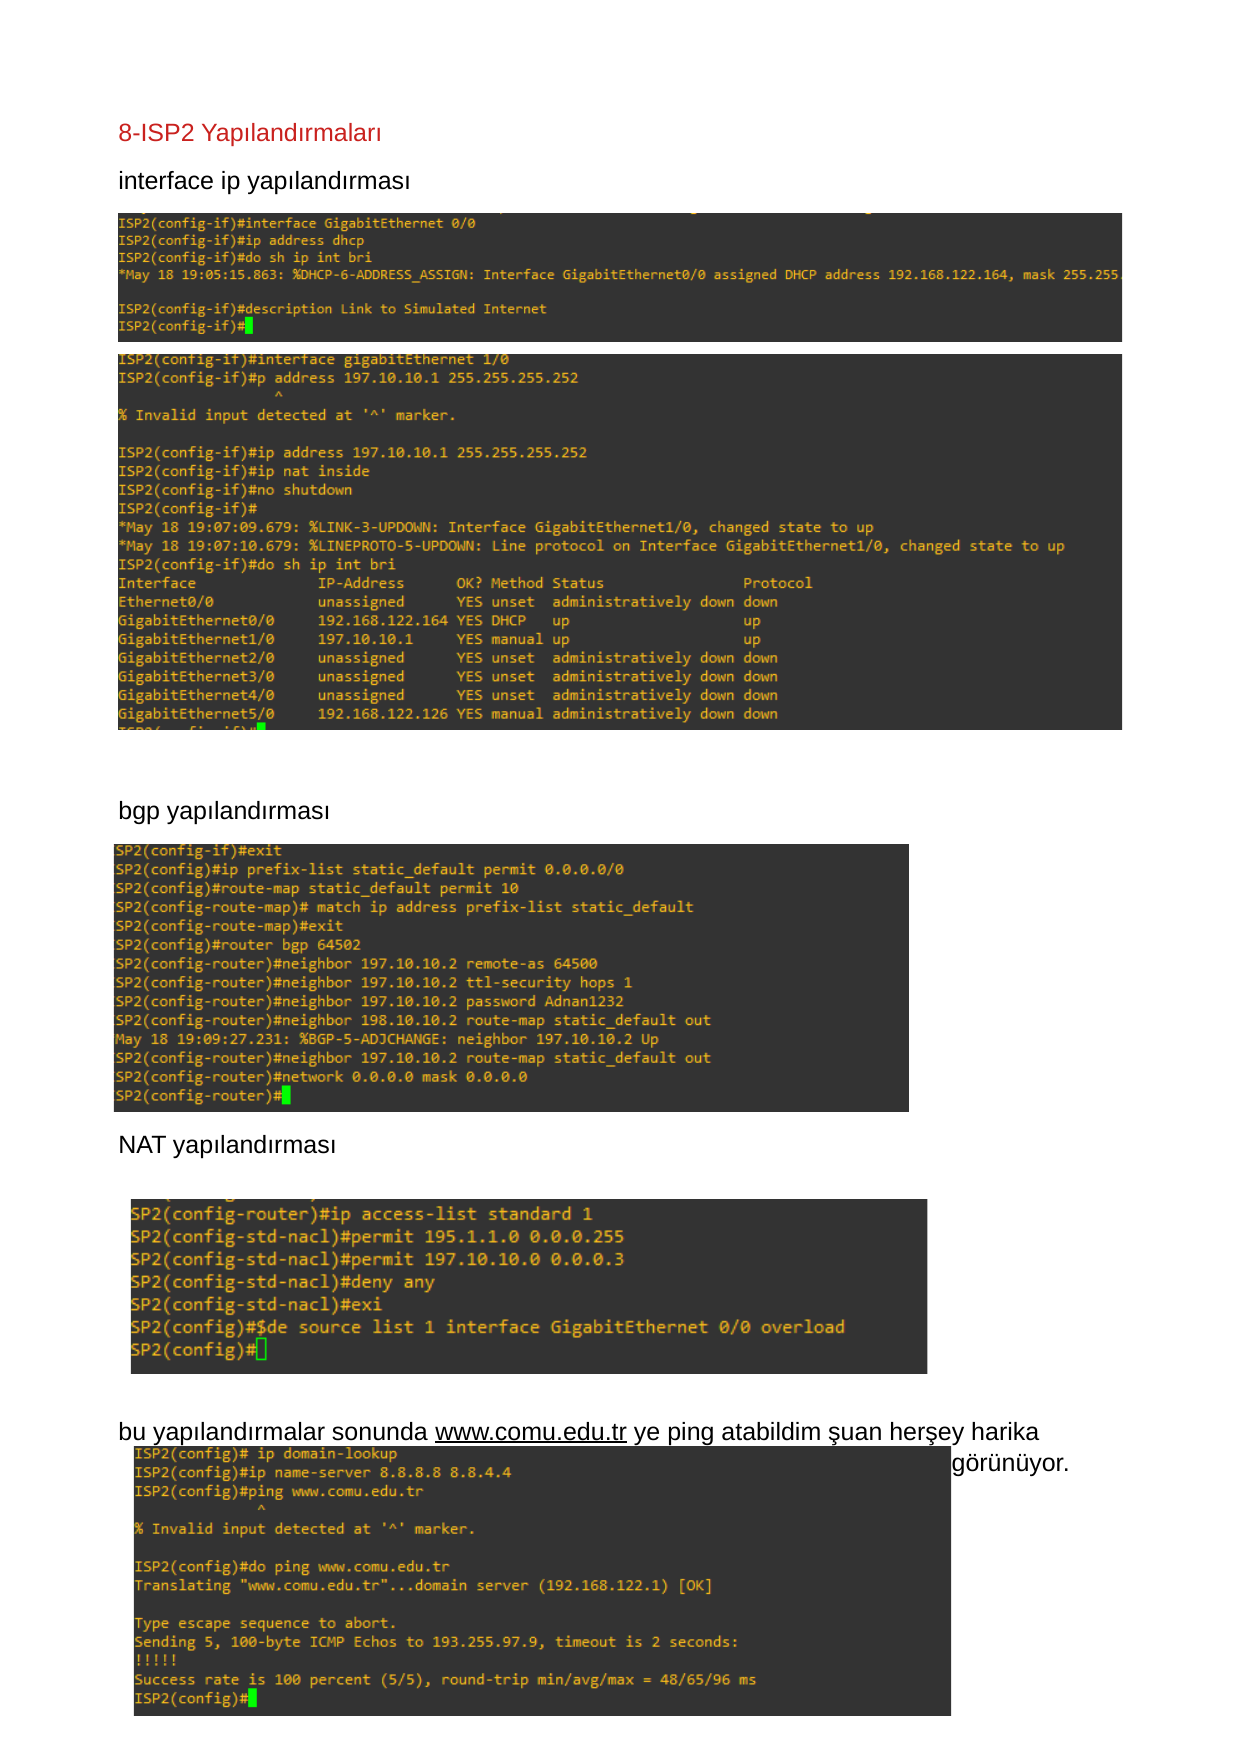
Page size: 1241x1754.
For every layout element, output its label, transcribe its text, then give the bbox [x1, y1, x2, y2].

text bgp yapılandırması [118, 796, 1122, 825]
picture [130, 1199, 928, 1374]
picture [113, 844, 909, 1112]
picture [133, 1446, 952, 1716]
text 8-ISP2 Yapılandırmaları [118, 118, 1122, 147]
picture [118, 354, 1123, 730]
text interface ip yapılandırması [118, 166, 1122, 194]
picture [118, 213, 1123, 342]
text NAT yapılandırması [118, 1130, 1122, 1159]
text bu yapılandırmalar sonunda www.comu.edu.tr ye ping atabildim şuan herşey harika görünüyor. [118, 1416, 1122, 1476]
